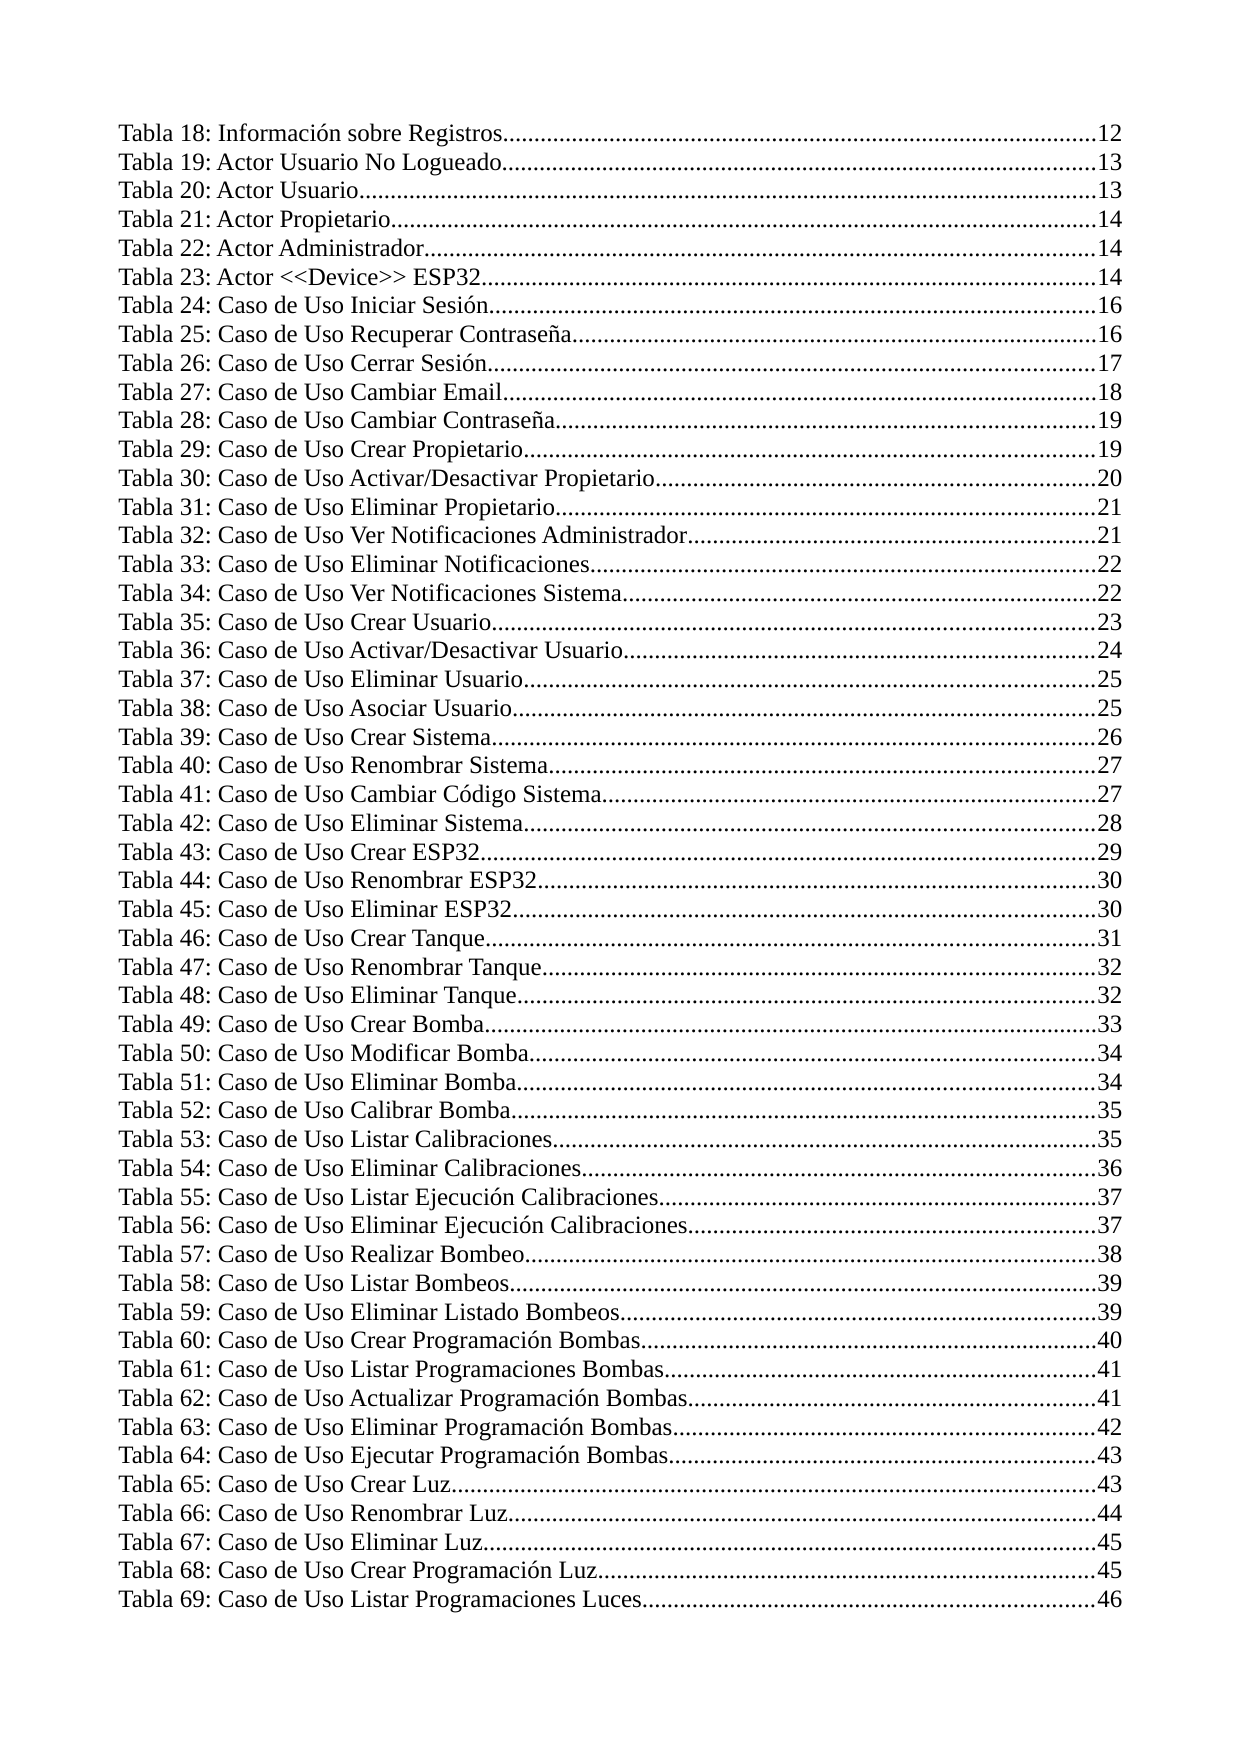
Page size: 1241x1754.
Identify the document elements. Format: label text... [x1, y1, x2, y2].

text Tabla 61: Caso de Uso Listar Programaciones Bombas 41 [118, 1354, 1122, 1383]
text Tabla 45: Caso de Uso Eliminar ESP32 30 [118, 894, 1122, 923]
text Tabla 53: Caso de Uso Listar Calibraciones 35 [118, 1124, 1122, 1153]
text Tabla 37: Caso de Uso Eliminar Usuario 25 [118, 664, 1122, 693]
text Tabla 25: Caso de Uso Recuperar Contraseña 16 [118, 319, 1122, 348]
text Tabla 51: Caso de Uso Eliminar Bomba 34 [118, 1067, 1122, 1096]
text Tabla 66: Caso de Uso Renombrar Luz 44 [118, 1498, 1122, 1527]
text Tabla 22: Actor Administrador 14 [118, 233, 1122, 262]
text Tabla 27: Caso de Uso Cambiar Email 18 [118, 377, 1122, 406]
text Tabla 63: Caso de Uso Eliminar Programación Bombas 42 [118, 1412, 1122, 1441]
text Tabla 68: Caso de Uso Crear Programación Luz 45 [118, 1556, 1122, 1584]
text Tabla 58: Caso de Uso Listar Bombeos 39 [118, 1268, 1122, 1297]
text Tabla 18: Información sobre Registros 12 [118, 118, 1122, 147]
text Tabla 64: Caso de Uso Ejecutar Programación Bombas 43 [118, 1441, 1122, 1469]
text Tabla 69: Caso de Uso Listar Programaciones Luces 46 [118, 1584, 1122, 1613]
text Tabla 47: Caso de Uso Renombrar Tanque 32 [118, 952, 1122, 981]
text Tabla 43: Caso de Uso Crear ESP32 29 [118, 837, 1122, 866]
text Tabla 23: Actor <<Device>> ESP32 14 [118, 262, 1122, 291]
text Tabla 50: Caso de Uso Modificar Bomba 34 [118, 1038, 1122, 1067]
text Tabla 40: Caso de Uso Renombrar Sistema 27 [118, 751, 1122, 779]
text Tabla 62: Caso de Uso Actualizar Programación Bombas 41 [118, 1383, 1122, 1412]
text Tabla 24: Caso de Uso Iniciar Sesión 16 [118, 291, 1122, 319]
text Tabla 49: Caso de Uso Crear Bomba 33 [118, 1009, 1122, 1038]
text Tabla 55: Caso de Uso Listar Ejecución Calibraciones 37 [118, 1182, 1122, 1211]
text Tabla 52: Caso de Uso Calibrar Bomba 35 [118, 1096, 1122, 1124]
text Tabla 44: Caso de Uso Renombrar ESP32 30 [118, 866, 1122, 894]
text Tabla 19: Actor Usuario No Logueado 13 [118, 147, 1122, 176]
text Tabla 28: Caso de Uso Cambiar Contraseña 19 [118, 406, 1122, 434]
text Tabla 46: Caso de Uso Crear Tanque 31 [118, 923, 1122, 952]
text Tabla 34: Caso de Uso Ver Notificaciones Sistema 22 [118, 578, 1122, 607]
text Tabla 65: Caso de Uso Crear Luz 43 [118, 1469, 1122, 1498]
text Tabla 26: Caso de Uso Cerrar Sesión 17 [118, 348, 1122, 377]
text Tabla 67: Caso de Uso Eliminar Luz 45 [118, 1527, 1122, 1556]
text Tabla 54: Caso de Uso Eliminar Calibraciones 36 [118, 1153, 1122, 1182]
text Tabla 31: Caso de Uso Eliminar Propietario 21 [118, 492, 1122, 521]
text Tabla 60: Caso de Uso Crear Programación Bombas 40 [118, 1326, 1122, 1354]
text Tabla 29: Caso de Uso Crear Propietario 19 [118, 434, 1122, 463]
text Tabla 41: Caso de Uso Cambiar Código Sistema 27 [118, 779, 1122, 808]
text Tabla 30: Caso de Uso Activar/Desactivar Propietario 20 [118, 463, 1122, 492]
text Tabla 32: Caso de Uso Ver Notificaciones Administrador 21 [118, 521, 1122, 549]
text Tabla 48: Caso de Uso Eliminar Tanque 32 [118, 981, 1122, 1009]
text Tabla 35: Caso de Uso Crear Usuario 23 [118, 607, 1122, 636]
text Tabla 39: Caso de Uso Crear Sistema 26 [118, 722, 1122, 751]
text Tabla 38: Caso de Uso Asociar Usuario 25 [118, 693, 1122, 722]
text Tabla 33: Caso de Uso Eliminar Notificaciones 22 [118, 549, 1122, 578]
text Tabla 59: Caso de Uso Eliminar Listado Bombeos 39 [118, 1297, 1122, 1326]
text Tabla 20: Actor Usuario 13 [118, 176, 1122, 204]
text Tabla 36: Caso de Uso Activar/Desactivar Usuario 24 [118, 636, 1122, 664]
text Tabla 42: Caso de Uso Eliminar Sistema 28 [118, 808, 1122, 837]
text Tabla 57: Caso de Uso Realizar Bombeo 38 [118, 1239, 1122, 1268]
text Tabla 21: Actor Propietario 14 [118, 204, 1122, 233]
text Tabla 56: Caso de Uso Eliminar Ejecución Calibraciones 37 [118, 1211, 1122, 1239]
